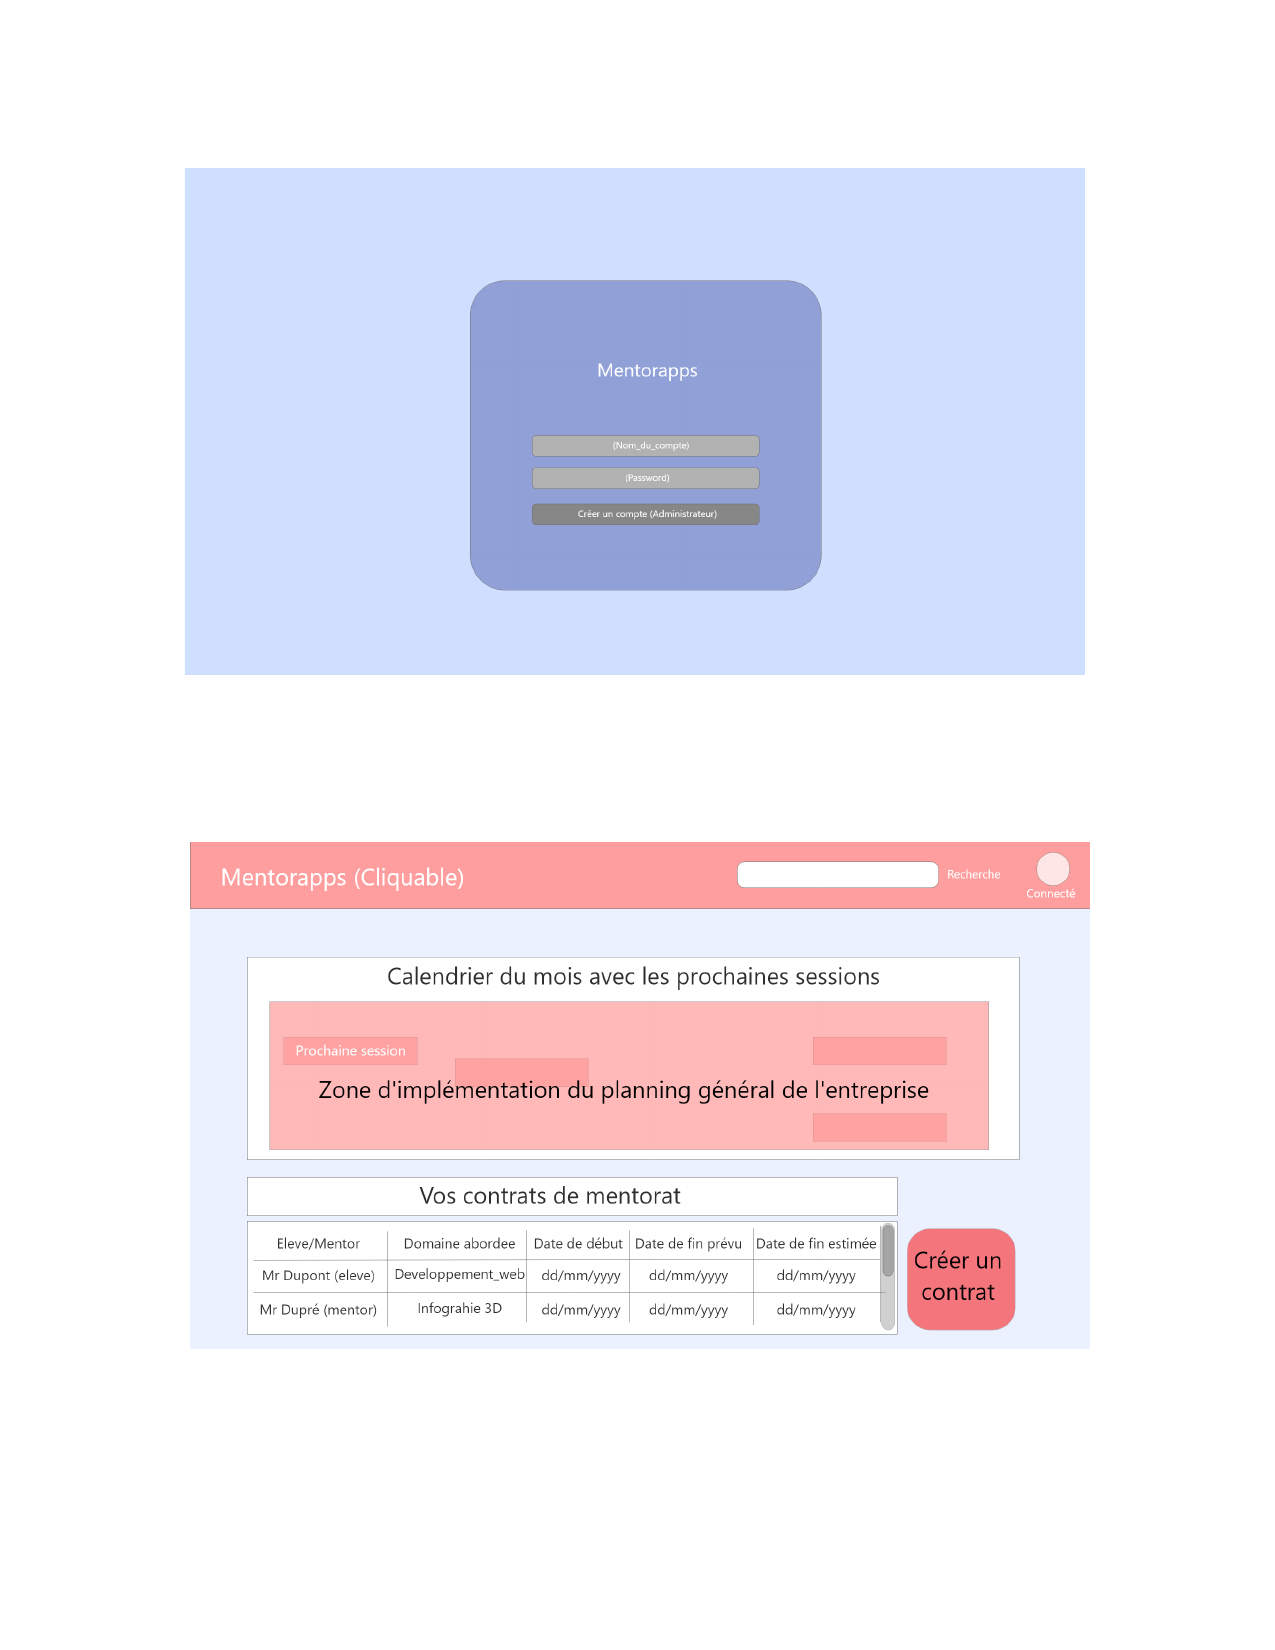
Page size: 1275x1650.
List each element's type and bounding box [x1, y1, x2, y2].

picture [190, 842, 1090, 1349]
picture [184, 168, 1085, 675]
